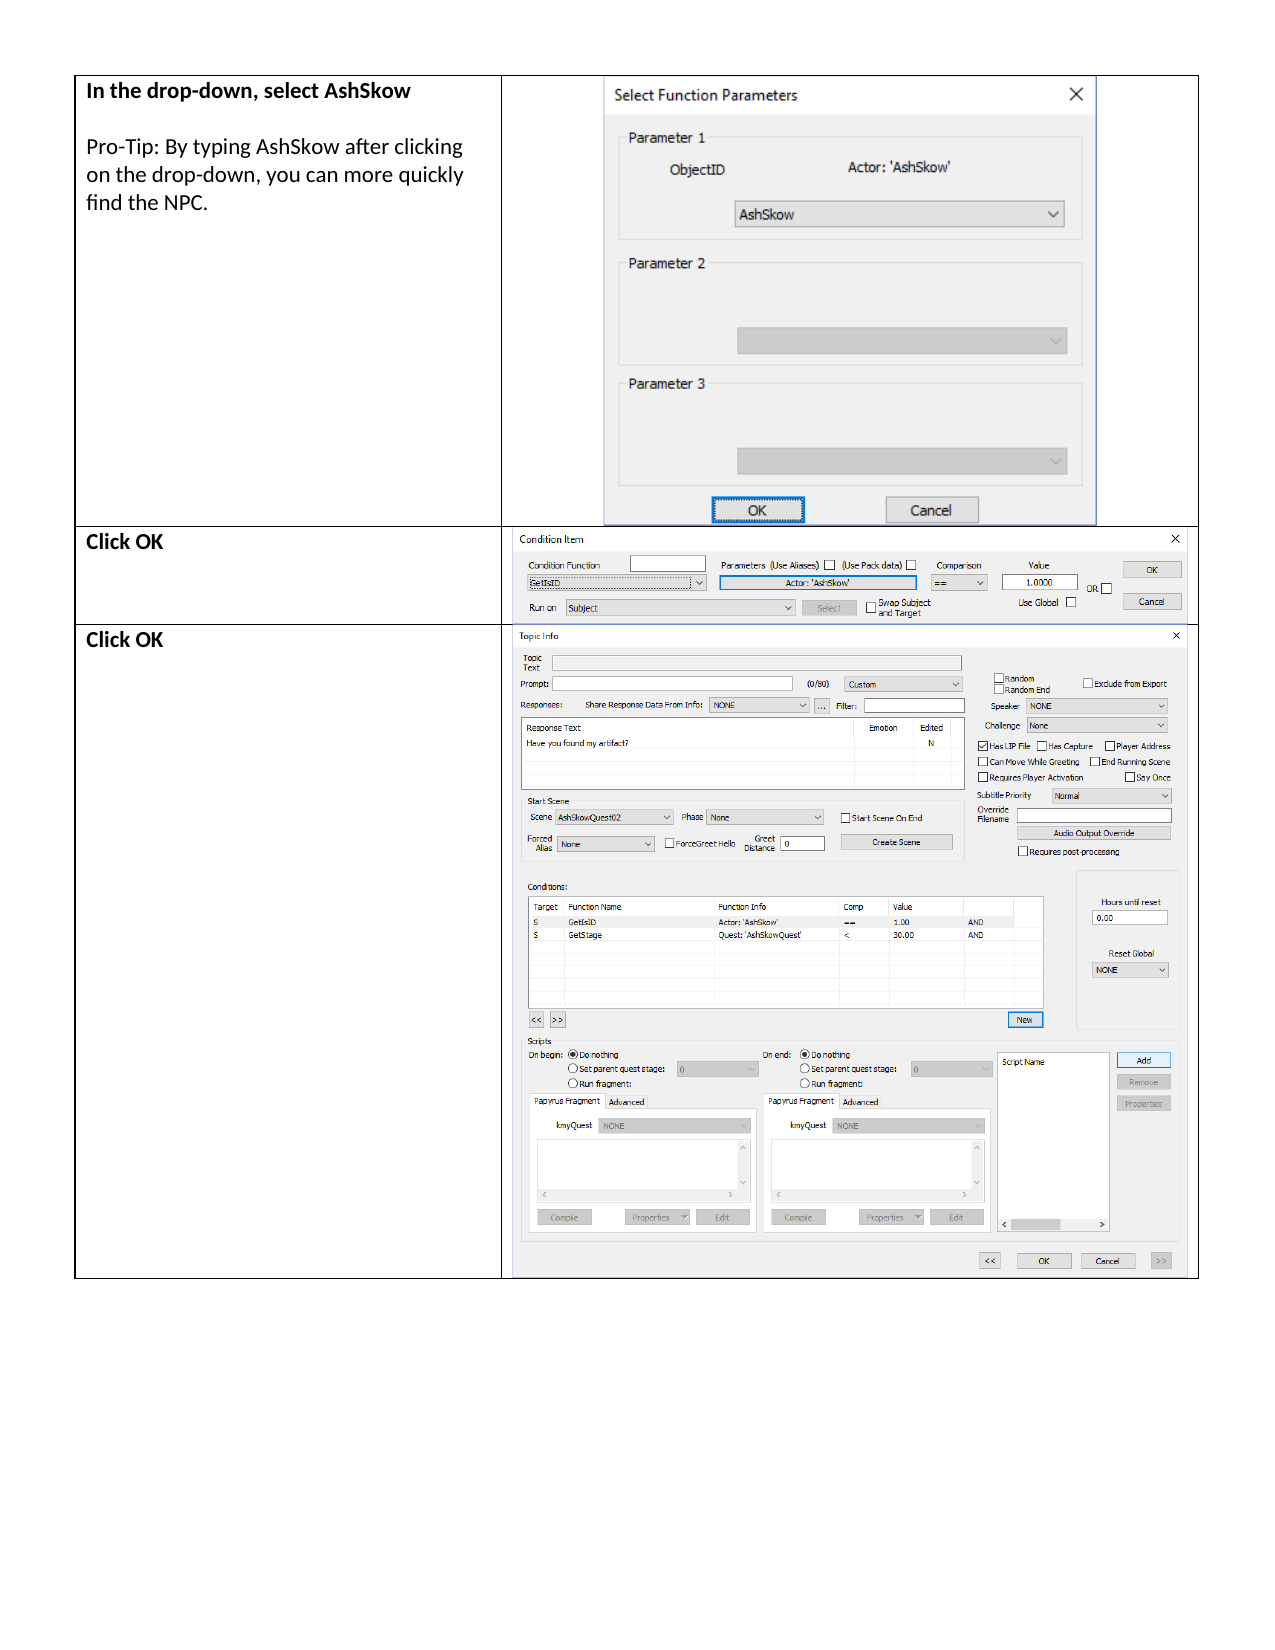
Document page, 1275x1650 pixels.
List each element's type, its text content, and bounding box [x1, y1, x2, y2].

table_cell In the drop-down, select AshSkow Pro-Tip: By typing AshSkow after clicking on the drop-down, you can more quickly find the NPC. [76, 76, 501, 526]
table_cell [1097, 76, 1198, 526]
table_cell [502, 625, 512, 1277]
table_cell [1188, 625, 1198, 1277]
table_cell Click OK [76, 625, 501, 1277]
table_cell Click OK [76, 527, 501, 624]
table_cell [502, 527, 512, 624]
table_cell [1188, 527, 1198, 624]
table_cell [502, 76, 603, 526]
